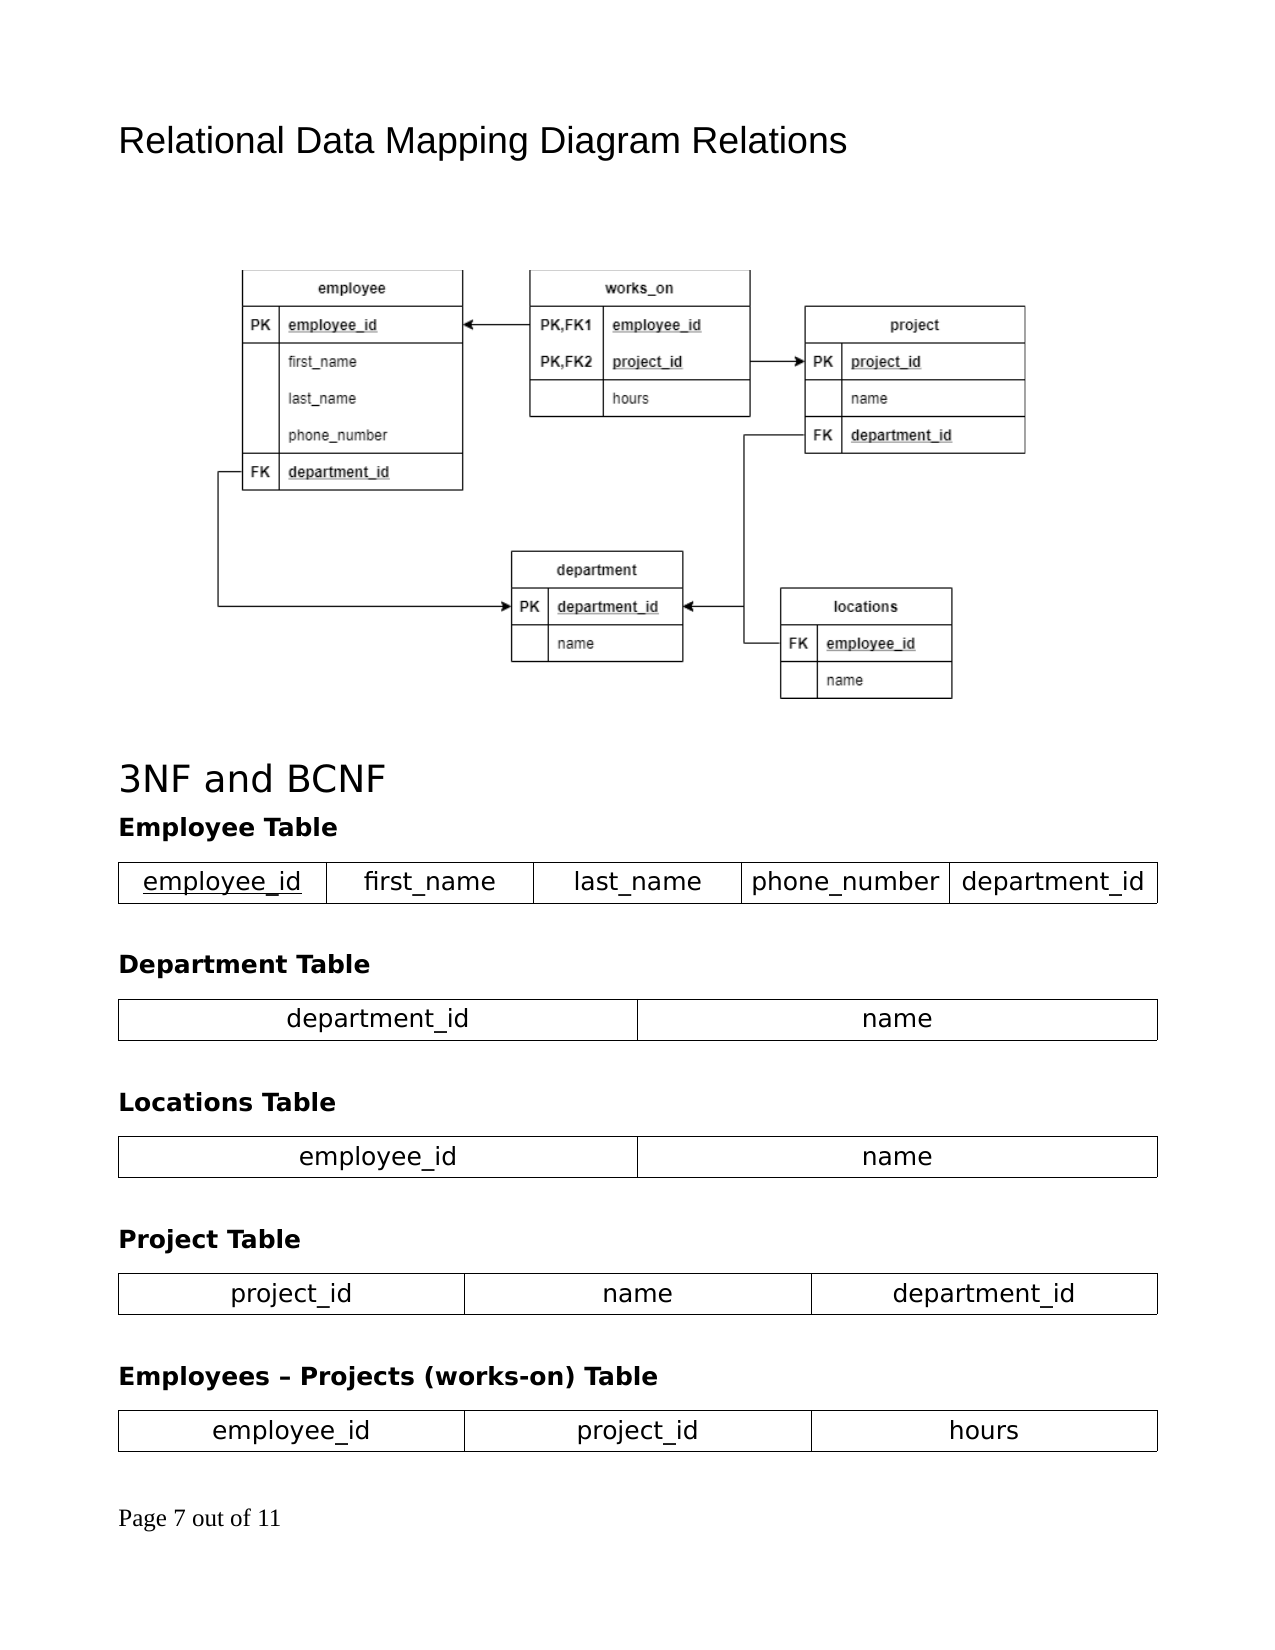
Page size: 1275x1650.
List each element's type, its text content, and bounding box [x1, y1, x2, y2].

text Employee Table [118, 814, 1157, 843]
table_header last_name [534, 863, 741, 902]
table_header name [465, 1274, 811, 1314]
table_header department_id [812, 1274, 1157, 1314]
table_header project_id [465, 1411, 811, 1451]
table_header employee_id [119, 863, 326, 902]
table_header employee_id [119, 1411, 464, 1451]
text Department Table [118, 951, 1157, 980]
table_header project_id [119, 1274, 464, 1314]
text Employees – Projects (works-on) Table [118, 1362, 1157, 1391]
subtitle Relational Data Mapping Diagram Relations [118, 118, 1157, 161]
table_header name [638, 1137, 1157, 1177]
table_header department_id [950, 863, 1157, 902]
table_header phone_number [742, 863, 949, 902]
table_header department_id [119, 1000, 637, 1039]
picture [209, 270, 1026, 699]
table_header employee_id [119, 1137, 637, 1177]
table_header hours [812, 1411, 1157, 1451]
text Locations Table [118, 1088, 1157, 1117]
subtitle 3NF and BCNF [118, 757, 1157, 801]
table_header name [638, 1000, 1157, 1039]
text Project Table [118, 1225, 1157, 1254]
table_header first_name [327, 863, 533, 902]
